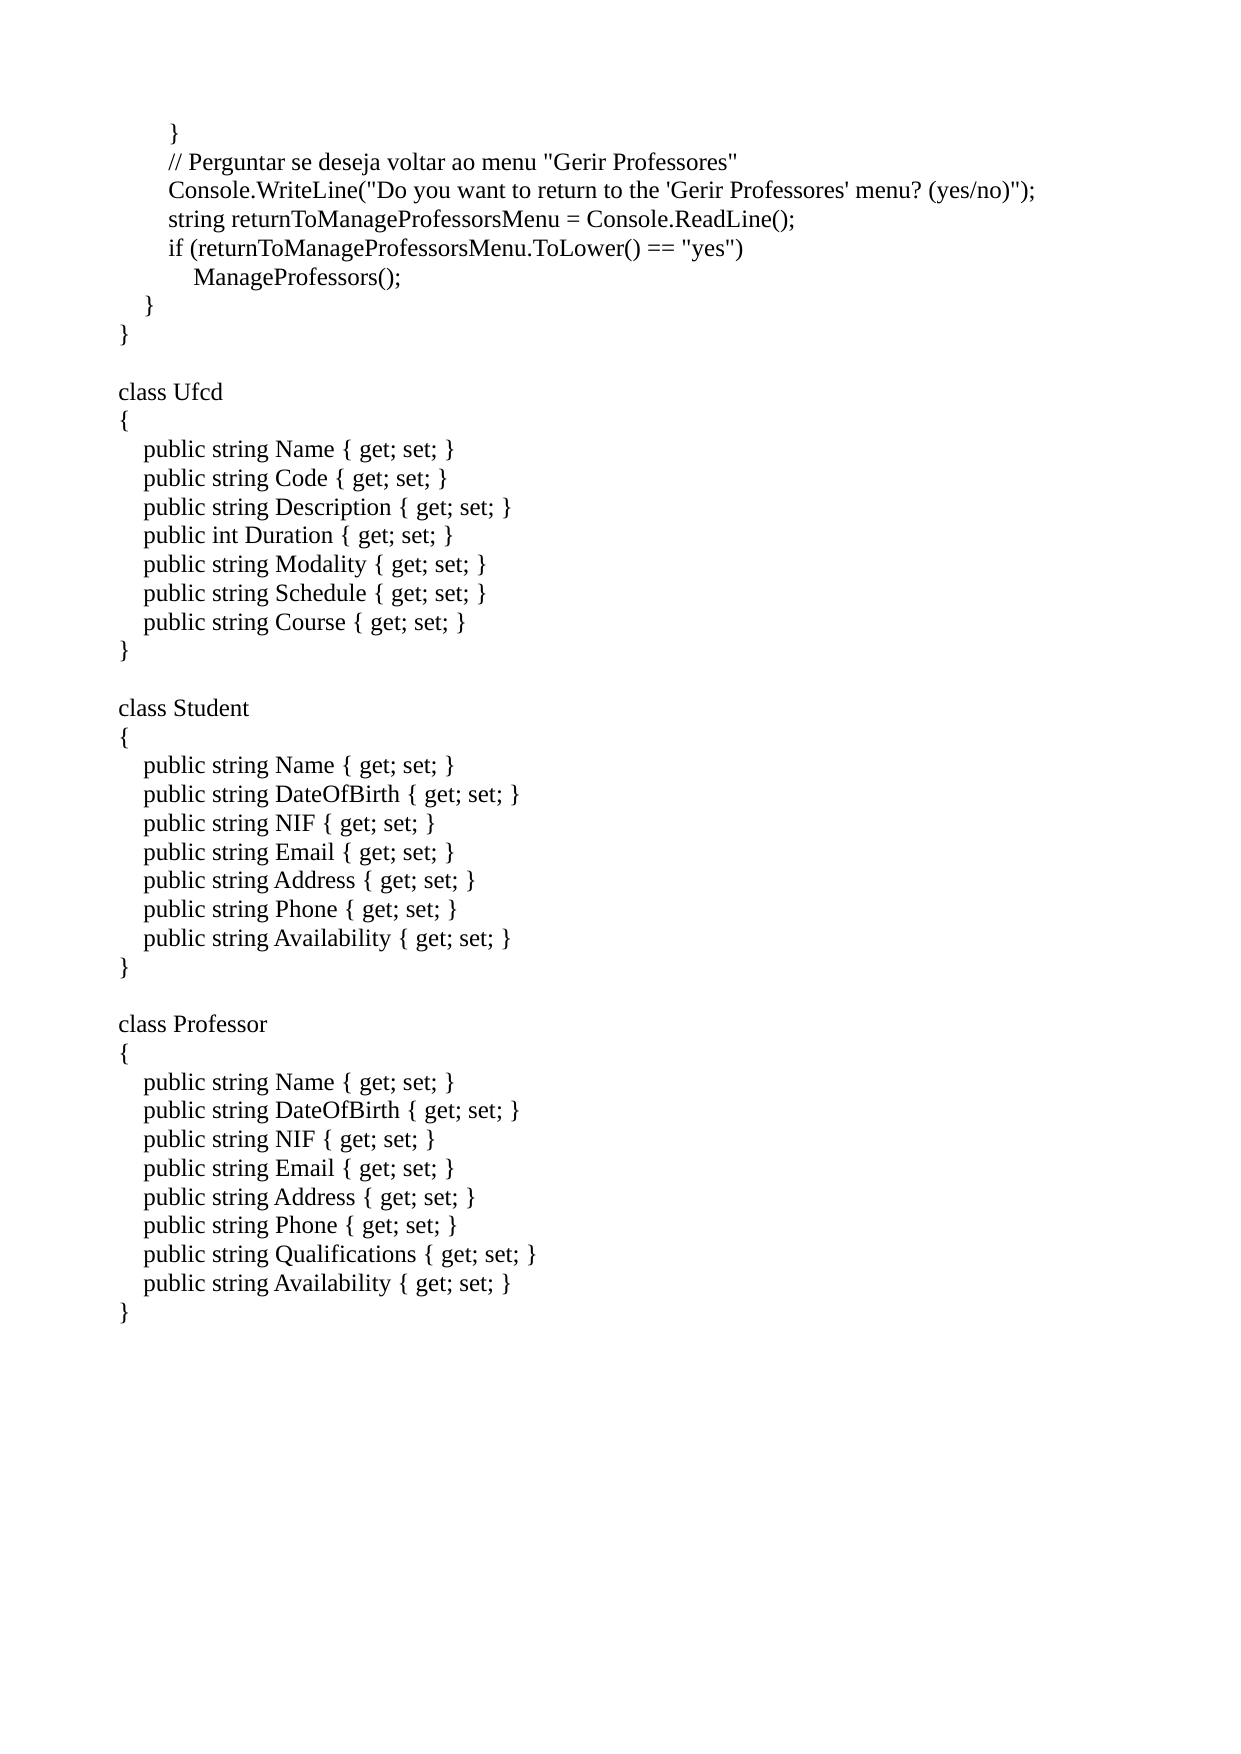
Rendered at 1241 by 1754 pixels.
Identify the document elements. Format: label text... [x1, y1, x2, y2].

text } // Perguntar se deseja voltar ao menu "Gerir Professores" Console.WriteLine("Do you want to return to the 'Gerir Professores' menu? (yes/no)"); string returnToManageProfessorsMenu = Console.ReadLine(); if (returnToManageProfessorsMenu.ToLower() == "yes") ManageProfessors(); } } class Ufcd { public string Name { get; set; } public string Code { get; set; } public string Description { get; set; } public int Duration { get; set; } public string Modality { get; set; } public string Schedule { get; set; } public string Course { get; set; } } class Student { public string Name { get; set; } public string DateOfBirth { get; set; } public string NIF { get; set; } public string Email { get; set; } public string Address { get; set; } public string Phone { get; set; } public string Availability { get; set; } } class Professor { public string Name { get; set; } public string DateOfBirth { get; set; } public string NIF { get; set; } public string Email { get; set; } public string Address { get; set; } public string Phone { get; set; } public string Qualifications { get; set; } public string Availability { get; set; } } [118, 118, 1122, 1354]
